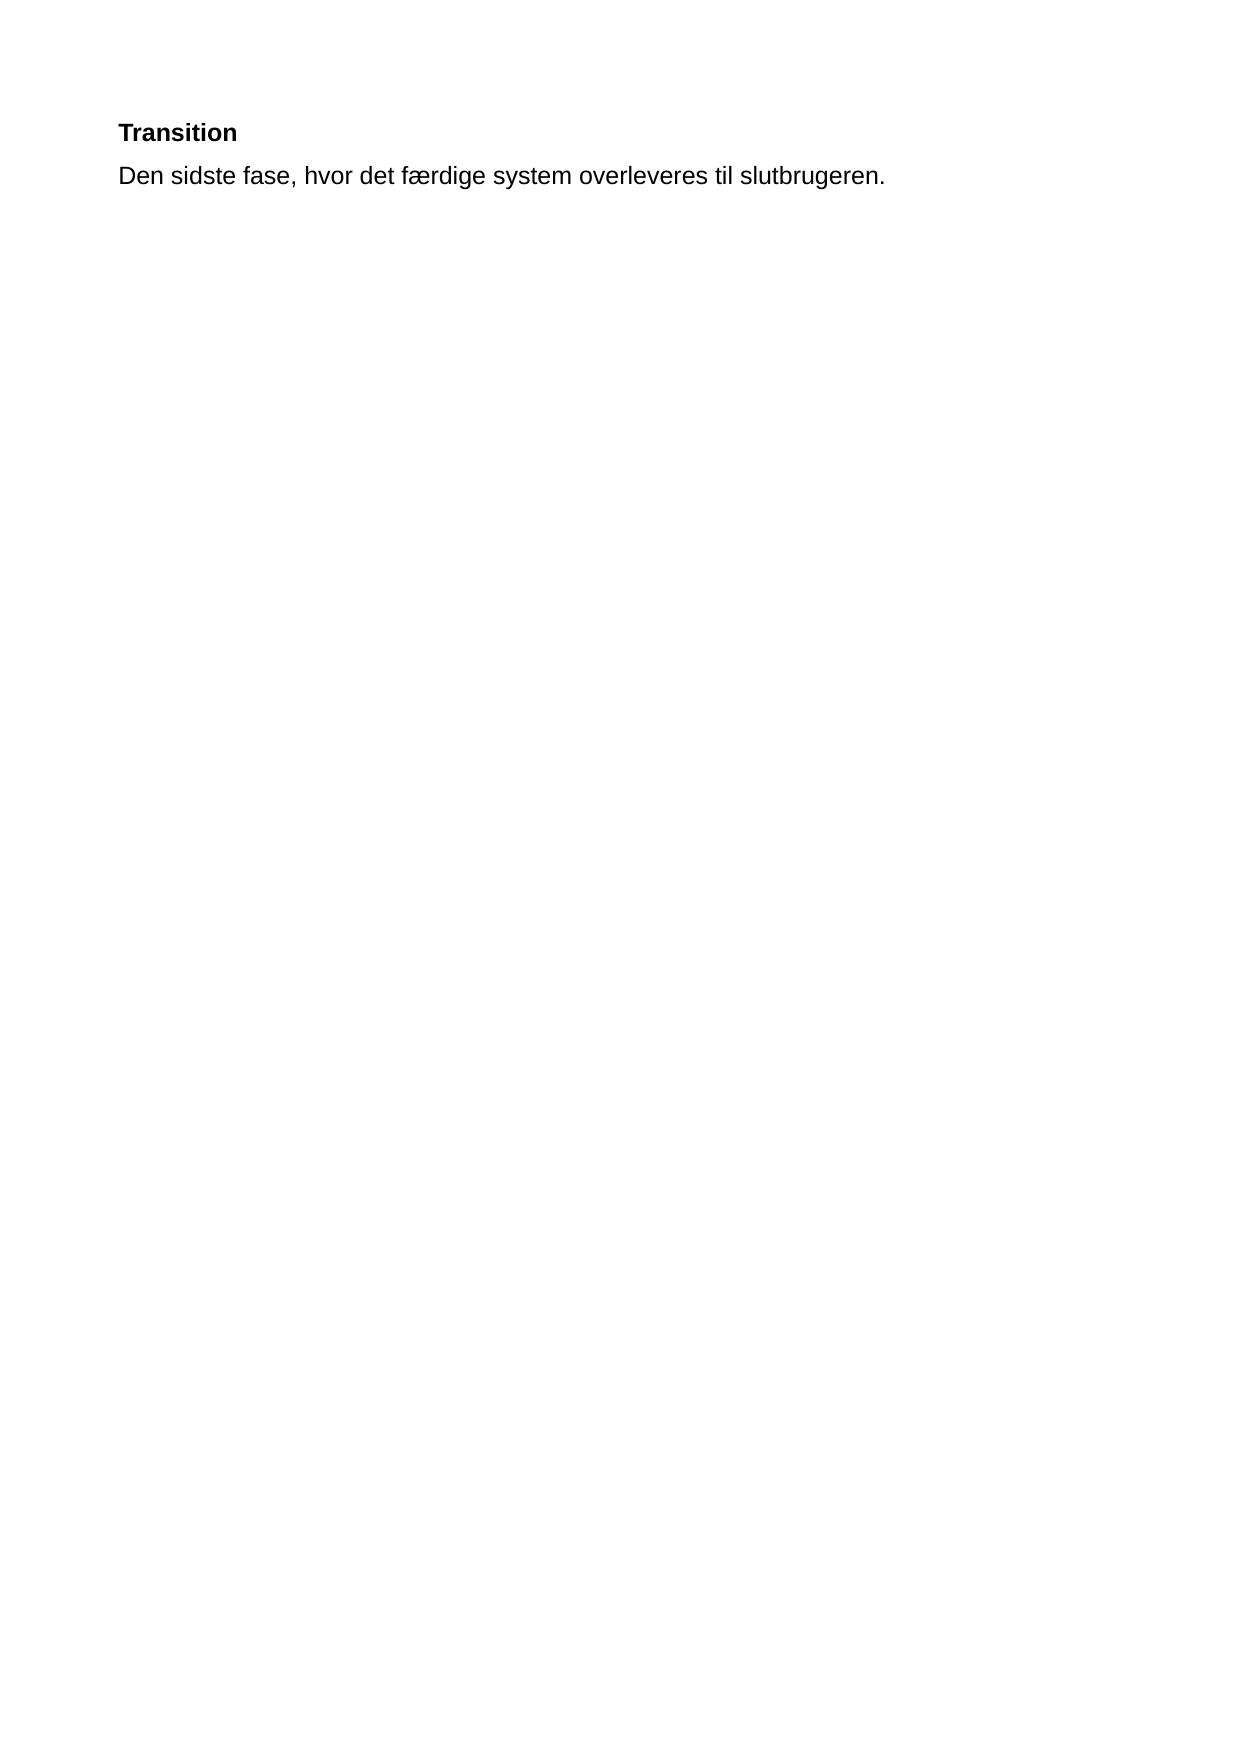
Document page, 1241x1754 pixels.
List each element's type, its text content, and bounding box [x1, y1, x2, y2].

text Den sidste fase, hvor det færdige system overleveres til slutbrugeren. [118, 161, 1122, 190]
text Transition [118, 118, 1122, 147]
